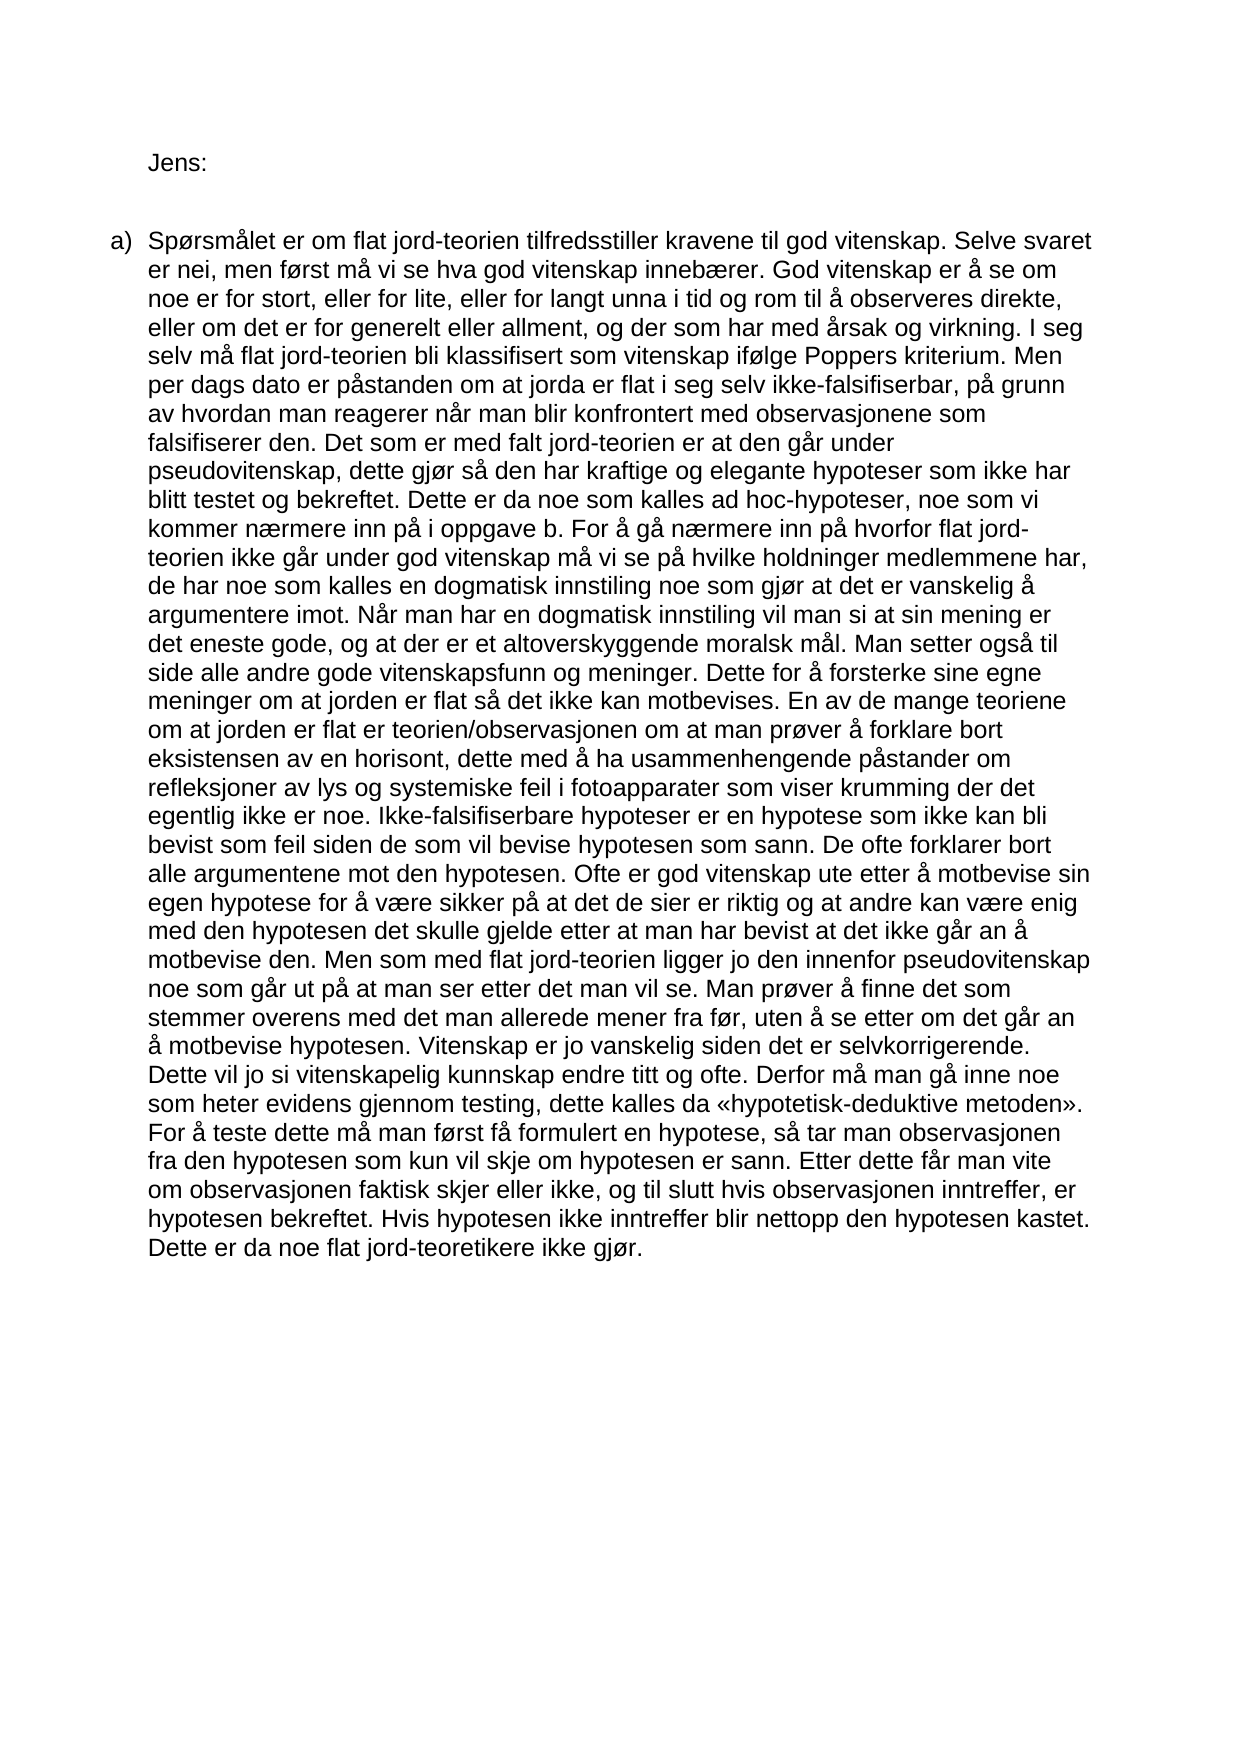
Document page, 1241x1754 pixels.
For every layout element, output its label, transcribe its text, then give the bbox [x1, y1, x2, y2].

text a) Spørsmålet er om flat jord-teorien tilfredsstiller kravene til god vitenskap. Selve svaret er nei, men først må vi se hva god vitenskap innebærer. God vitenskap er å se om noe er for stort, eller for lite, eller for langt unna i tid og rom til å observeres direkte, eller om det er for generelt eller allment, og der som har med årsak og virkning. I seg selv må flat jord-teorien bli klassifisert som vitenskap ifølge Poppers kriterium. Men per dags dato er påstanden om at jorda er flat i seg selv ikke-falsifiserbar, på grunn av hvordan man reagerer når man blir konfrontert med observasjonene som falsifiserer den. Det som er med falt jord-teorien er at den går under pseudovitenskap, dette gjør så den har kraftige og elegante hypoteser som ikke har blitt testet og bekreftet. Dette er da noe som kalles ad hoc-hypoteser, noe som vi kommer nærmere inn på i oppgave b. For å gå nærmere inn på hvorfor flat jord-teorien ikke går under god vitenskap må vi se på hvilke holdninger medlemmene har, de har noe som kalles en dogmatisk innstiling noe som gjør at det er vanskelig å argumentere imot. Når man har en dogmatisk innstiling vil man si at sin mening er det eneste gode, og at der er et altoverskyggende moralsk mål. Man setter også til side alle andre gode vitenskapsfunn og meninger. Dette for å forsterke sine egne meninger om at jorden er flat så det ikke kan motbevises. En av de mange teoriene om at jorden er flat er teorien/observasjonen om at man prøver å forklare bort eksistensen av en horisont, dette med å ha usammenhengende påstander om refleksjoner av lys og systemiske feil i fotoapparater som viser krumming der det egentlig ikke er noe. Ikke-falsifiserbare hypoteser er en hypotese som ikke kan bli bevist som feil siden de som vil bevise hypotesen som sann. De ofte forklarer bort alle argumentene mot den hypotesen. Ofte er god vitenskap ute etter å motbevise sin egen hypotese for å være sikker på at det de sier er riktig og at andre kan være enig med den hypotesen det skulle gjelde etter at man har bevist at det ikke går an å motbevise den. Men som med flat jord-teorien ligger jo den innenfor pseudovitenskap noe som går ut på at man ser etter det man vil se. Man prøver å finne det som stemmer overens med det man allerede mener fra før, uten å se etter om det går an å motbevise hypotesen. Vitenskap er jo vanskelig siden det er selvkorrigerende. Dette vil jo si vitenskapelig kunnskap endre titt og ofte. Derfor må man gå inne noe som heter evidens gjennom testing, dette kalles da «hypotetisk-deduktive metoden». For å teste dette må man først få formulert en hypotese, så tar man observasjonen fra den hypotesen som kun vil skje om hypotesen er sann. Etter dette får man vite om observasjonen faktisk skjer eller ikke, og til slutt hvis observasjonen inntreffer, er hypotesen bekreftet. Hvis hypotesen ikke inntreffer blir nettopp den hypotesen kastet. Dette er da noe flat jord-teoretikere ikke gjør. [110, 226, 1093, 1261]
text Jens: [148, 148, 1093, 176]
